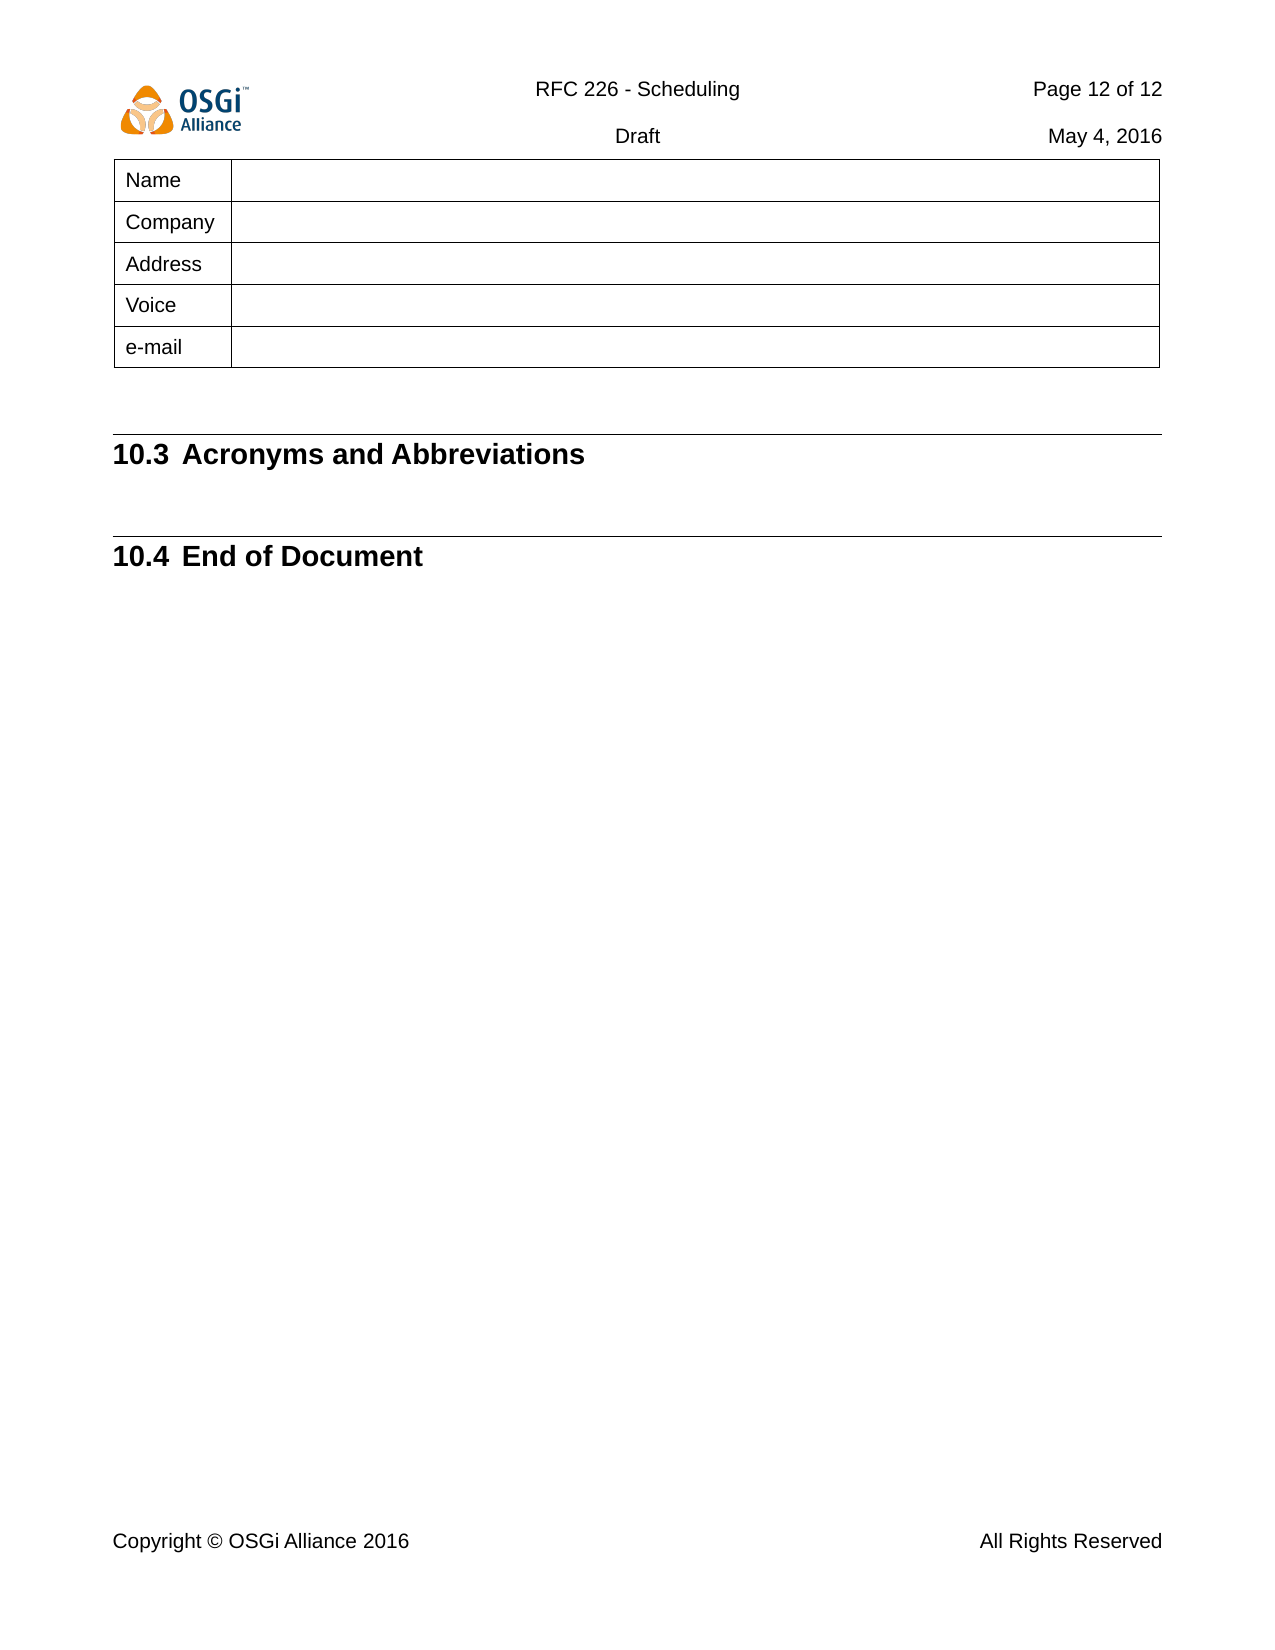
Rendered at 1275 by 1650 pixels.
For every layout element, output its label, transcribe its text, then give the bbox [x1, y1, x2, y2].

table_cell Company [115, 202, 231, 242]
table_cell [232, 327, 1159, 367]
table_cell Address [115, 243, 231, 284]
table_header Name [115, 160, 231, 201]
picture [113, 78, 257, 142]
subtitle End of Document [112, 537, 1162, 573]
table_header [232, 160, 1159, 201]
table_cell [232, 285, 1159, 326]
table_cell Voice [115, 285, 231, 326]
table_cell [232, 243, 1159, 284]
table_cell [232, 202, 1159, 242]
subtitle Acronyms and Abbreviations [112, 435, 1162, 471]
table_cell e-mail [115, 327, 231, 367]
